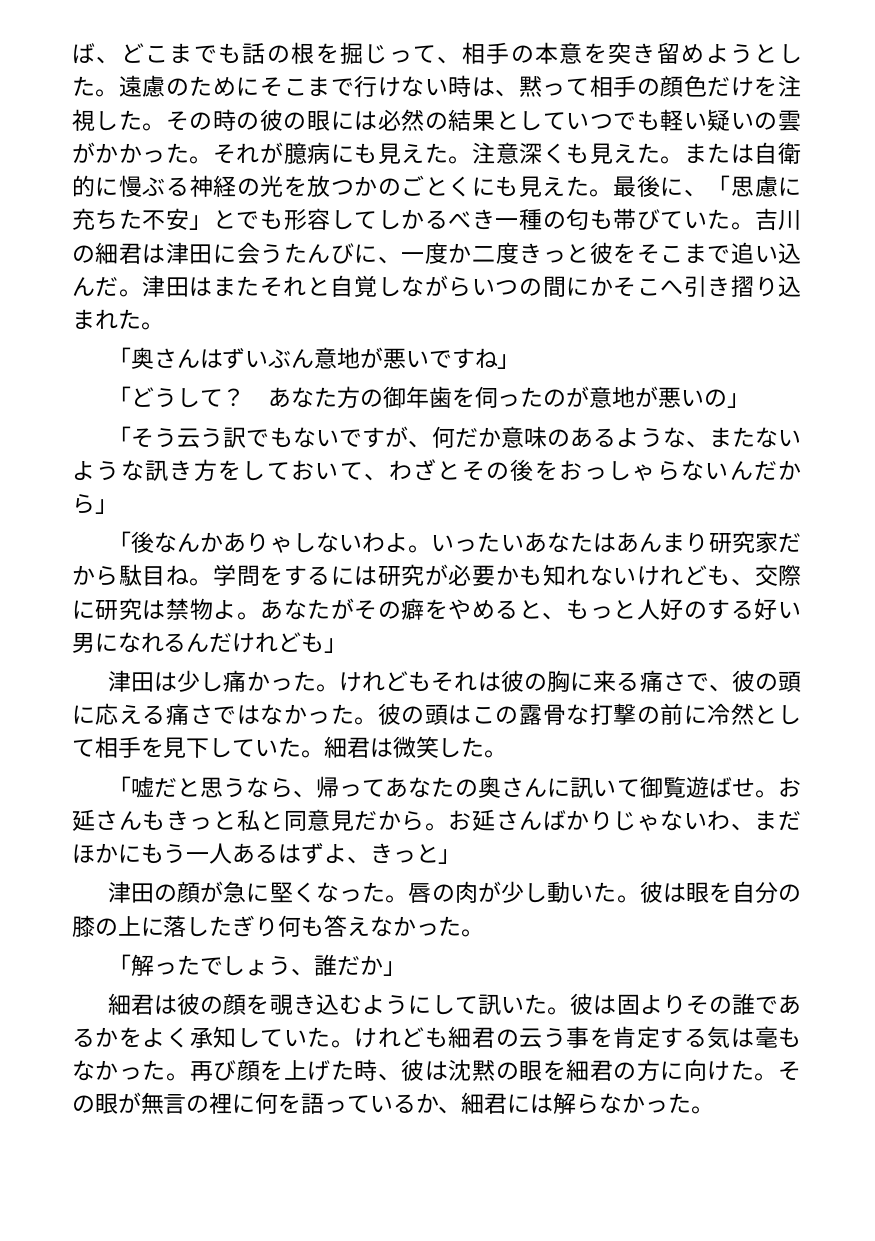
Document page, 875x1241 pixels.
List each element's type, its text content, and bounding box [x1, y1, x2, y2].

text 「嘘だと思うなら、帰ってあなたの奥さんに訊いて御覧遊ばせ。お延さんもきっと私と同意見だから。お延さんばかりじゃないわ、まだほかにもう一人あるはずよ、きっと」 [72, 769, 802, 869]
text 「奥さんはずいぶん意地が悪いですね」 [72, 341, 802, 374]
text 津田の顔が急に堅くなった。唇の肉が少し動いた。彼は眼を自分の膝の上に落したぎり何も答えなかった。 [72, 875, 802, 942]
text 「解ったでしょう、誰だか」 [72, 947, 802, 981]
text ば、どこまでも話の根を掘じって、相手の本意を突き留めようとした。遠慮のためにそこまで行けない時は、黙って相手の顔色だけを注視した。その時の彼の眼には必然の結果としていつでも軽い疑いの雲がかかった。それが臆病にも見えた。注意深くも見えた。または自衛的に慢ぶる神経の光を放つかのごとくにも見えた。最後に、「思慮に充ちた不安」とでも形容してしかるべき一種の匂も帯びていた。吉川の細君は津田に会うたんびに、一度か二度きっと彼をそこまで追い込んだ。津田はまたそれと自覚しながらいつの間にかそこへ引き摺り込まれた。 [72, 36, 802, 335]
text 細君は彼の顔を覗き込むようにして訊いた。彼は固よりその誰であるかをよく承知していた。けれども細君の云う事を肯定する気は毫もなかった。再び顔を上げた時、彼は沈黙の眼を細君の方に向けた。その眼が無言の裡に何を語っているか、細君には解らなかった。 [72, 987, 802, 1119]
text 津田は少し痛かった。けれどもそれは彼の胸に来る痛さで、彼の頭に応える痛さではなかった。彼の頭はこの露骨な打撃の前に冷然として相手を見下していた。細君は微笑した。 [72, 664, 802, 763]
text 「どうして？ あなた方の御年歯を伺ったのが意地が悪いの」 [72, 380, 802, 413]
text 「そう云う訳でもないですが、何だか意味のあるような、またないような訊き方をしておいて、わざとその後をおっしゃらないんだから」 [72, 419, 802, 519]
text 「後なんかありゃしないわよ。いったいあなたはあんまり研究家だから駄目ね。学問をするには研究が必要かも知れないけれども、交際に研究は禁物よ。あなたがその癖をやめると、もっと人好のする好い男になれるんだけれども」 [72, 525, 802, 658]
